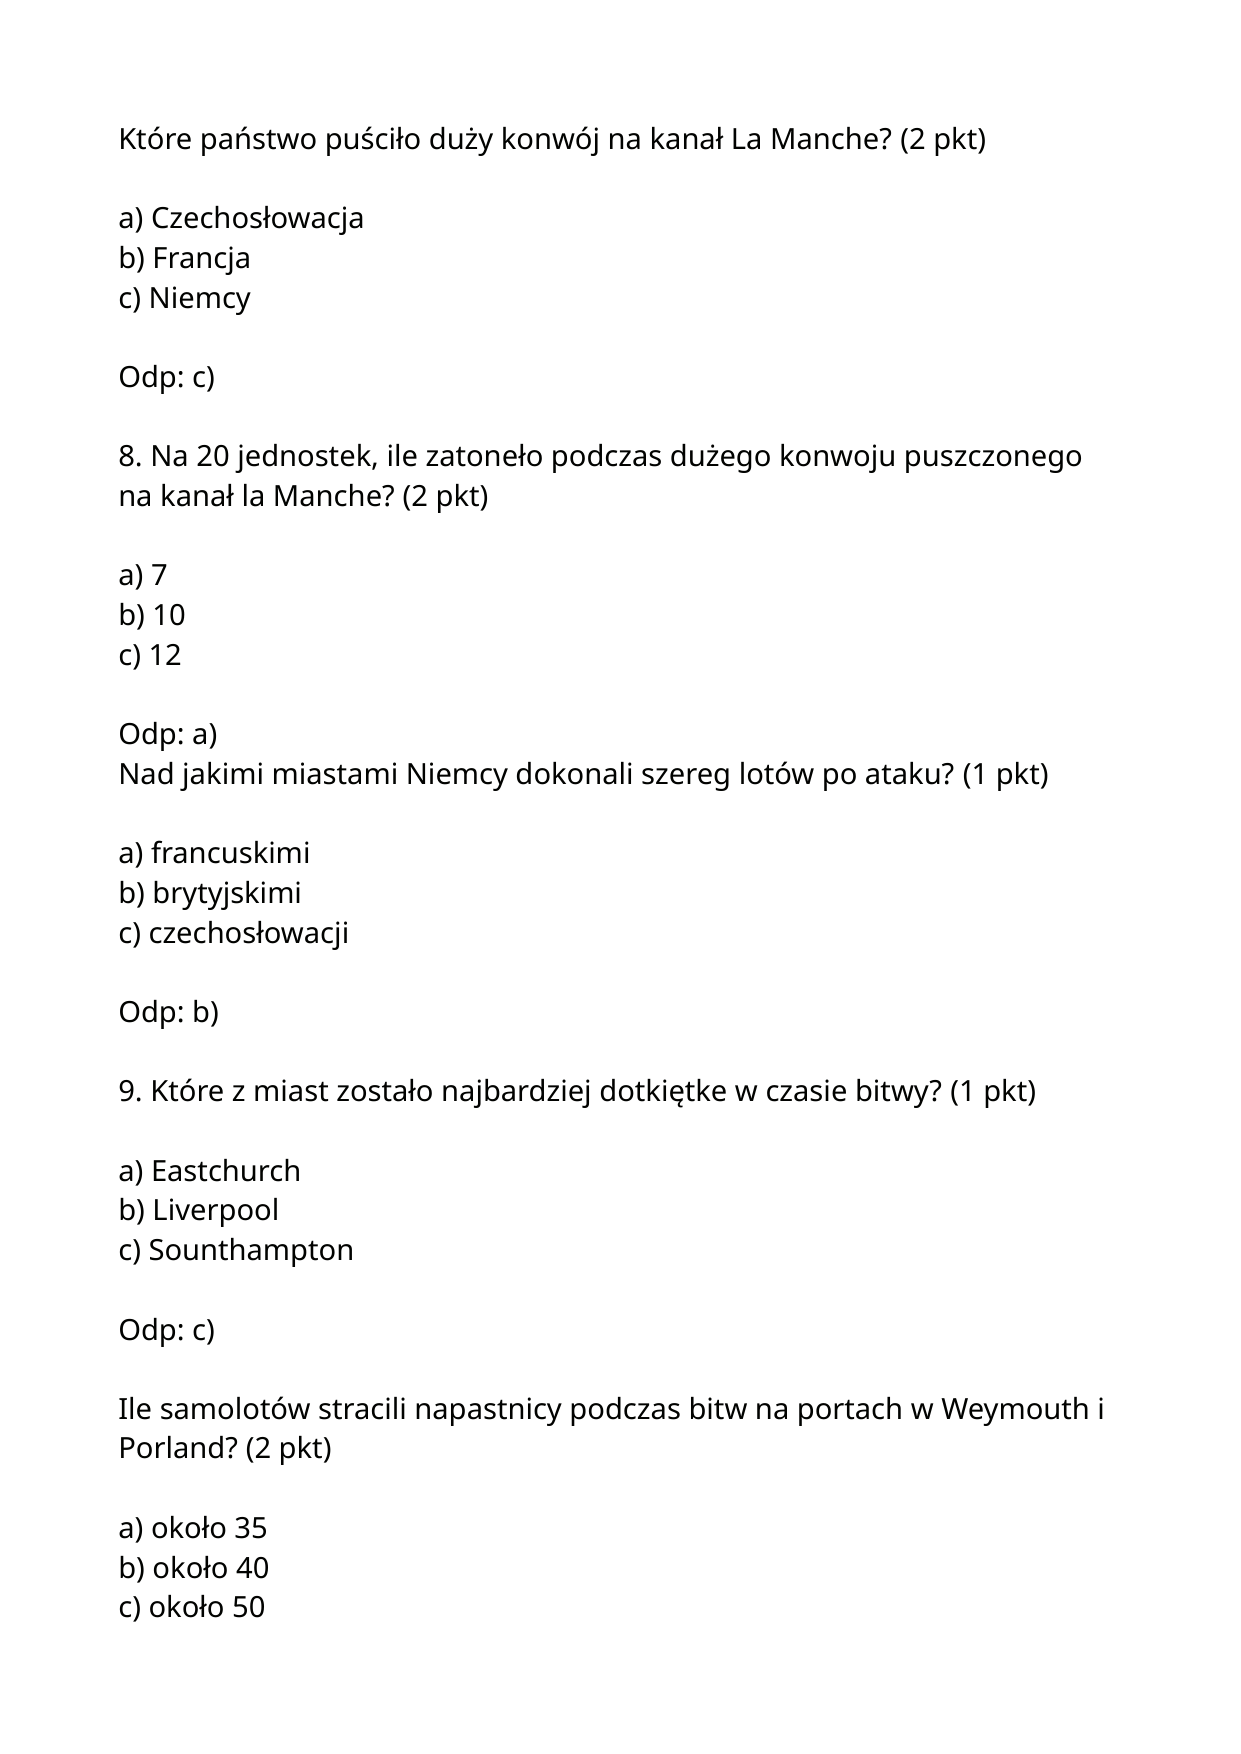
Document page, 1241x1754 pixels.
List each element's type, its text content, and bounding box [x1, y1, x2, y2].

text a) Czechosłowacja [118, 197, 1122, 237]
text c) czechosłowacji [118, 912, 1122, 952]
text a) Eastchurch [118, 1150, 1122, 1190]
text c) 12 [118, 634, 1122, 674]
text 8. Na 20 jednostek, ile zatoneło podczas dużego konwoju puszczonego na kanał la Manche? (2 pkt) [118, 436, 1122, 515]
text Odp: b) [118, 991, 1122, 1031]
text b) 10 [118, 594, 1122, 634]
text c) Niemcy [118, 277, 1122, 317]
text Odp: c) [118, 356, 1122, 396]
text a) około 35 [118, 1507, 1122, 1547]
text Odp: c) [118, 1309, 1122, 1348]
text a) francuskimi [118, 832, 1122, 872]
text Nad jakimi miastami Niemcy dokonali szereg lotów po ataku? (1 pkt) [118, 753, 1122, 793]
text b) Liverpool [118, 1190, 1122, 1229]
text Które państwo puściło duży konwój na kanał La Manche? (2 pkt) [118, 118, 1122, 158]
text b) Francja [118, 237, 1122, 277]
text Odp: a) [118, 713, 1122, 753]
text Ile samolotów stracili napastnicy podczas bitw na portach w Weymouth i Porland? (2 pkt) [118, 1388, 1122, 1467]
text c) około 50 [118, 1587, 1122, 1626]
text c) Sounthampton [118, 1229, 1122, 1269]
text b) około 40 [118, 1547, 1122, 1587]
text b) brytyjskimi [118, 872, 1122, 912]
text 9. Które z miast zostało najbardziej dotkiętke w czasie bitwy? (1 pkt) [118, 1071, 1122, 1110]
text a) 7 [118, 555, 1122, 594]
